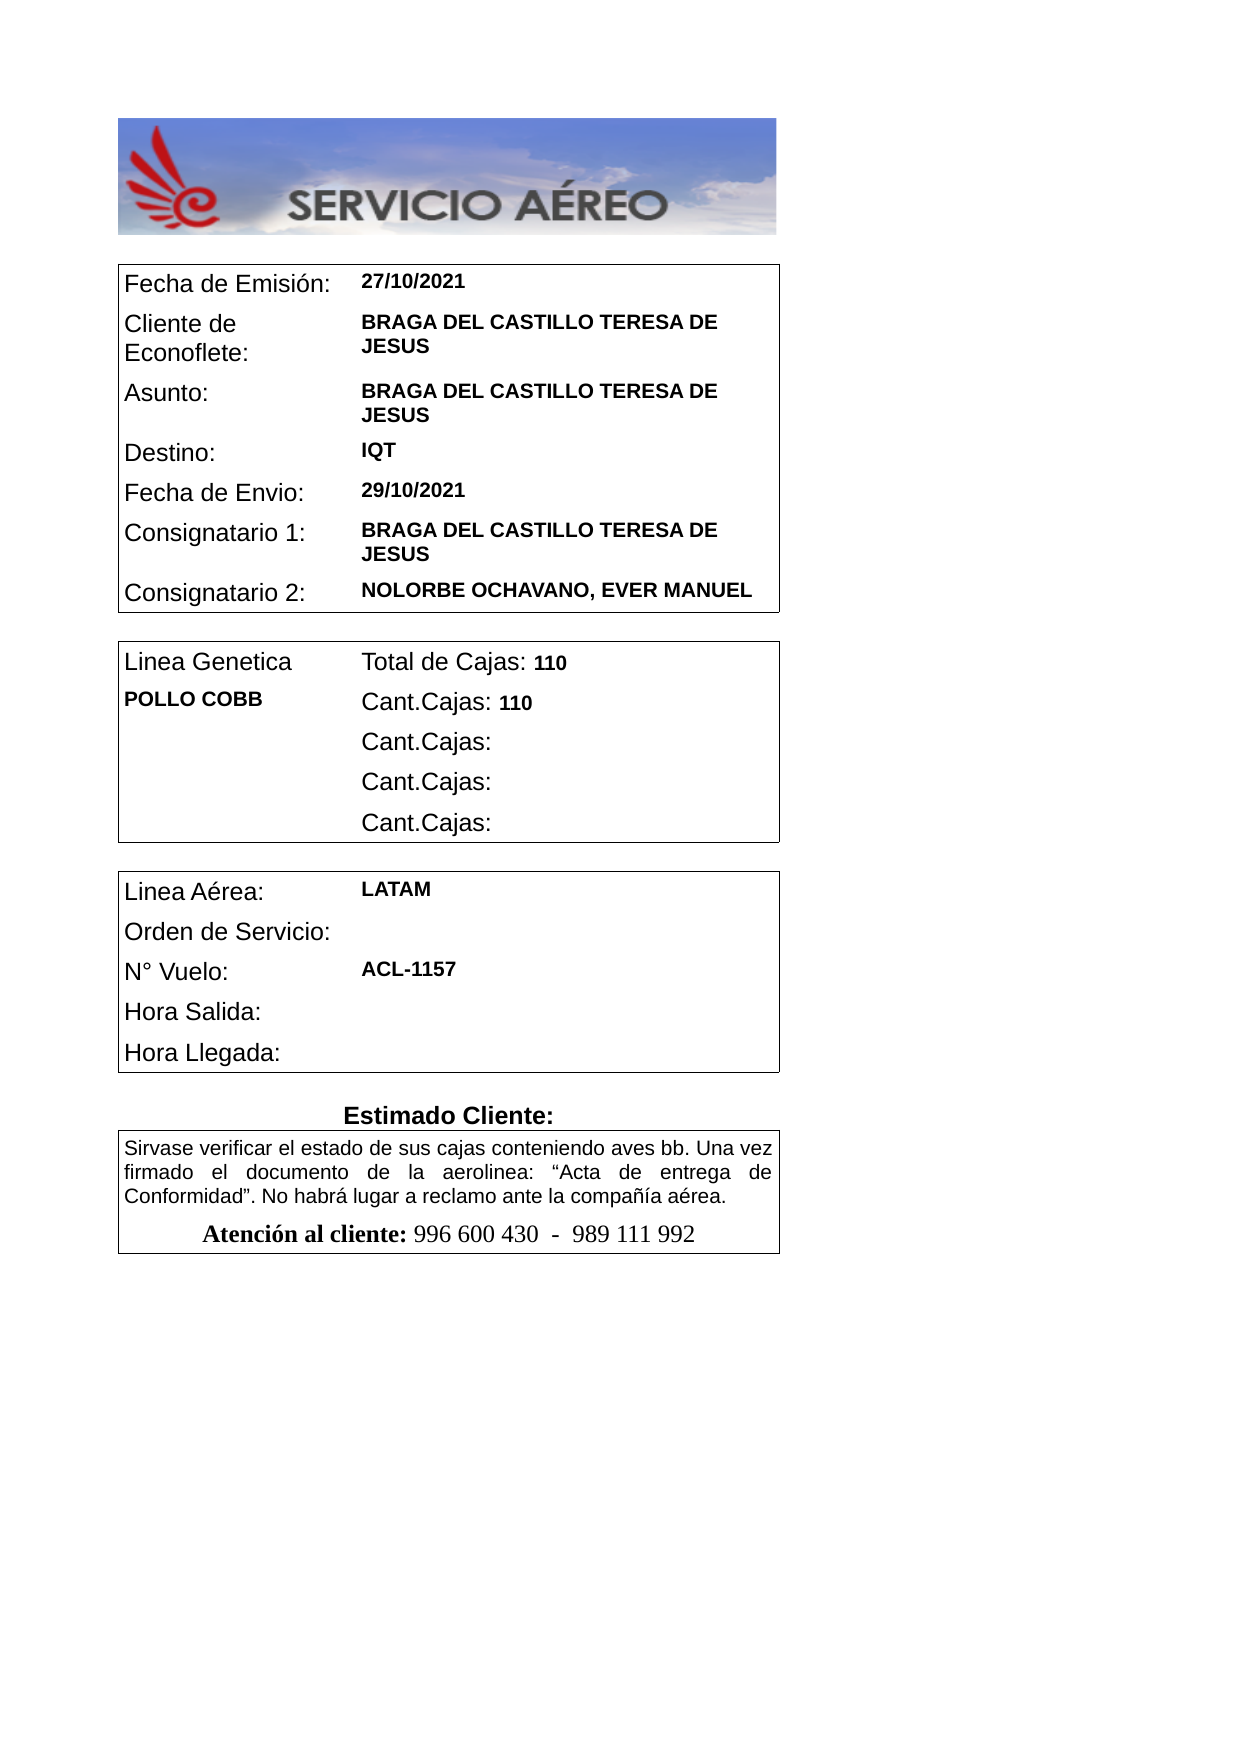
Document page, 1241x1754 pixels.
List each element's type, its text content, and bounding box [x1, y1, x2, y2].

table_cell Cant.Cajas: [356, 802, 779, 842]
table_cell [118, 613, 356, 641]
table_cell [356, 911, 779, 951]
table_cell Cliente de Econoflete: [119, 304, 356, 373]
table_cell ACL-1157 [356, 951, 779, 992]
table_cell Hora Llegada: [119, 1032, 356, 1072]
table_cell BRAGA DEL CASTILLO TERESA DE JESUS [356, 513, 779, 572]
table_cell Total de Cajas: 110 [356, 642, 779, 681]
table_cell Cant.Cajas: 110 [356, 681, 779, 721]
table_cell 29/10/2021 [356, 472, 779, 512]
table_cell IQT [356, 432, 779, 472]
table_header 27/10/2021 [356, 265, 779, 304]
table_cell [119, 721, 356, 762]
table_cell Linea Genetica [119, 642, 356, 681]
table_cell Orden de Servicio: [119, 911, 356, 951]
table_cell Linea Aérea: [119, 872, 356, 911]
table_cell NOLORBE OCHAVANO, EVER MANUEL [356, 572, 779, 612]
table_cell LATAM [356, 872, 779, 911]
table_cell [356, 613, 779, 641]
table_cell [356, 992, 779, 1032]
table_cell BRAGA DEL CASTILLO TERESA DE JESUS [356, 304, 779, 373]
table_cell [119, 762, 356, 802]
table_cell Destino: [119, 432, 356, 472]
table_cell Fecha de Envio: [119, 472, 356, 512]
table_cell Cant.Cajas: [356, 721, 779, 762]
table_cell [356, 1032, 779, 1072]
table_cell [119, 802, 356, 842]
table_cell [118, 843, 356, 871]
table_header Fecha de Emisión: [119, 265, 356, 304]
table_cell BRAGA DEL CASTILLO TERESA DE JESUS [356, 373, 779, 432]
table_cell Estimado Cliente: [118, 1073, 779, 1130]
table_cell Sirvase verificar el estado de sus cajas conteniendo aves bb. Una vez firmado el documento de la aerolinea: “Acta de entrega de Conformidad”. No habrá lugar a reclamo ante la compañía aérea. [119, 1131, 779, 1213]
table_cell N° Vuelo: [119, 951, 356, 992]
table_cell Consignatario 1: [119, 513, 356, 572]
picture [118, 118, 777, 235]
table_cell POLLO COBB [119, 681, 356, 721]
table_cell Consignatario 2: [119, 572, 356, 612]
table_cell Atención al cliente: 996 600 430 - 989 111 992 [119, 1213, 779, 1253]
table_cell Cant.Cajas: [356, 762, 779, 802]
table_cell Asunto: [119, 373, 356, 432]
table_cell [356, 843, 779, 871]
table_cell Hora Salida: [119, 992, 356, 1032]
